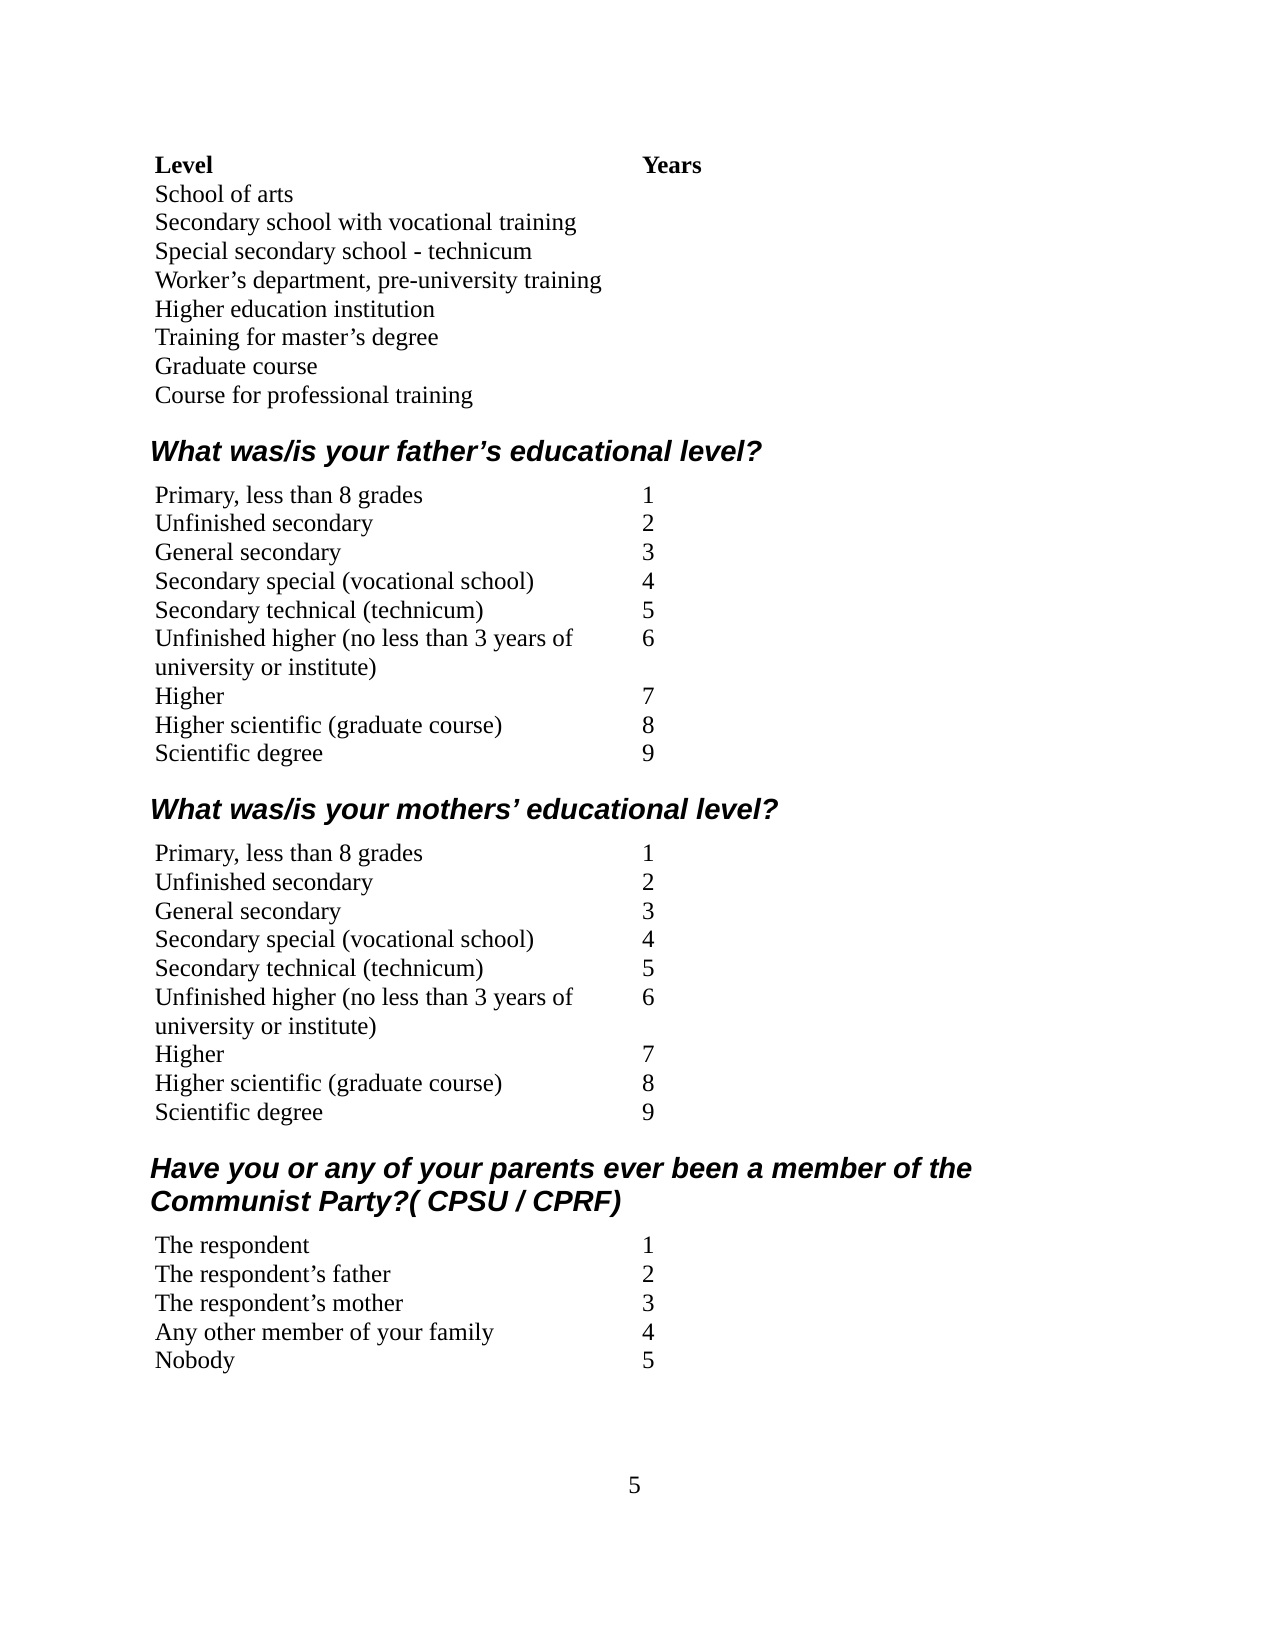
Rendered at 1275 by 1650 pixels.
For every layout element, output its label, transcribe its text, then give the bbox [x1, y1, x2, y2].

table_cell Special secondary school - technicum [150, 236, 637, 265]
subtitle Have you or any of your parents ever been a member of the Communist Party?( CPSU / CPRF) [150, 1151, 1125, 1218]
table_cell [638, 294, 1125, 322]
table_cell [638, 323, 1125, 351]
table_header The respondent [150, 1230, 637, 1259]
table_cell [638, 208, 1125, 236]
table_cell Secondary special (vocational school) [150, 925, 637, 953]
table_header 1 [638, 480, 1125, 508]
table_cell 9 [638, 739, 1125, 767]
table_cell Graduate course [150, 351, 637, 380]
table_cell 3 [638, 896, 1125, 924]
table_cell 4 [638, 925, 1125, 953]
table_cell 2 [638, 509, 1125, 537]
table_cell Higher education institution [150, 294, 637, 322]
table_cell Unfinished higher (no less than 3 years of university or institute) [150, 624, 637, 681]
table_cell [638, 179, 1125, 207]
table_cell Any other member of your family [150, 1317, 637, 1345]
table_cell Unfinished secondary [150, 509, 637, 537]
table_cell 8 [638, 1068, 1125, 1097]
table_cell 6 [638, 982, 1125, 1039]
table_cell 9 [638, 1097, 1125, 1126]
table_cell 5 [638, 953, 1125, 982]
table_cell 6 [638, 624, 1125, 681]
table_cell Course for professional training [150, 380, 637, 409]
subtitle What was/is your father’s educational level? [150, 434, 1125, 467]
table_header Primary, less than 8 grades [150, 480, 637, 508]
table_cell 7 [638, 681, 1125, 710]
table_cell General secondary [150, 896, 637, 924]
table_cell Secondary technical (technicum) [150, 595, 637, 623]
table_cell [638, 351, 1125, 380]
table_cell General secondary [150, 537, 637, 566]
table_cell Higher scientific (graduate course) [150, 1068, 637, 1097]
table_cell Secondary technical (technicum) [150, 953, 637, 982]
table_cell Training for master’s degree [150, 323, 637, 351]
table_cell Unfinished higher (no less than 3 years of university or institute) [150, 982, 637, 1039]
table_cell [638, 236, 1125, 265]
table_header Primary, less than 8 grades [150, 838, 637, 867]
table_cell The respondent’s mother [150, 1288, 637, 1317]
table_header 1 [638, 838, 1125, 867]
table_cell Secondary school with vocational training [150, 208, 637, 236]
table_cell Secondary special (vocational school) [150, 566, 637, 595]
table_cell Unfinished secondary [150, 867, 637, 896]
table_cell 3 [638, 537, 1125, 566]
table_cell 2 [638, 1259, 1125, 1288]
subtitle What was/is your mothers’ educational level? [150, 792, 1125, 826]
table_cell [638, 265, 1125, 294]
table_cell 4 [638, 1317, 1125, 1345]
table_cell 4 [638, 566, 1125, 595]
table_header 1 [638, 1230, 1125, 1259]
table_header Years [638, 150, 1125, 179]
table_header Level [150, 150, 637, 179]
table_cell 5 [638, 1345, 1125, 1374]
table_cell 8 [638, 710, 1125, 738]
table_cell 3 [638, 1288, 1125, 1317]
table_cell Nobody [150, 1345, 637, 1374]
table_cell School of arts [150, 179, 637, 207]
table_cell Scientific degree [150, 1097, 637, 1126]
table_cell The respondent’s father [150, 1259, 637, 1288]
table_cell [638, 380, 1125, 409]
table_cell 2 [638, 867, 1125, 896]
table_cell Higher scientific (graduate course) [150, 710, 637, 738]
table_cell 5 [638, 595, 1125, 623]
table_cell Higher [150, 681, 637, 710]
table_cell 7 [638, 1040, 1125, 1068]
table_cell Higher [150, 1040, 637, 1068]
table_cell Scientific degree [150, 739, 637, 767]
table_cell Worker’s department, pre-university training [150, 265, 637, 294]
